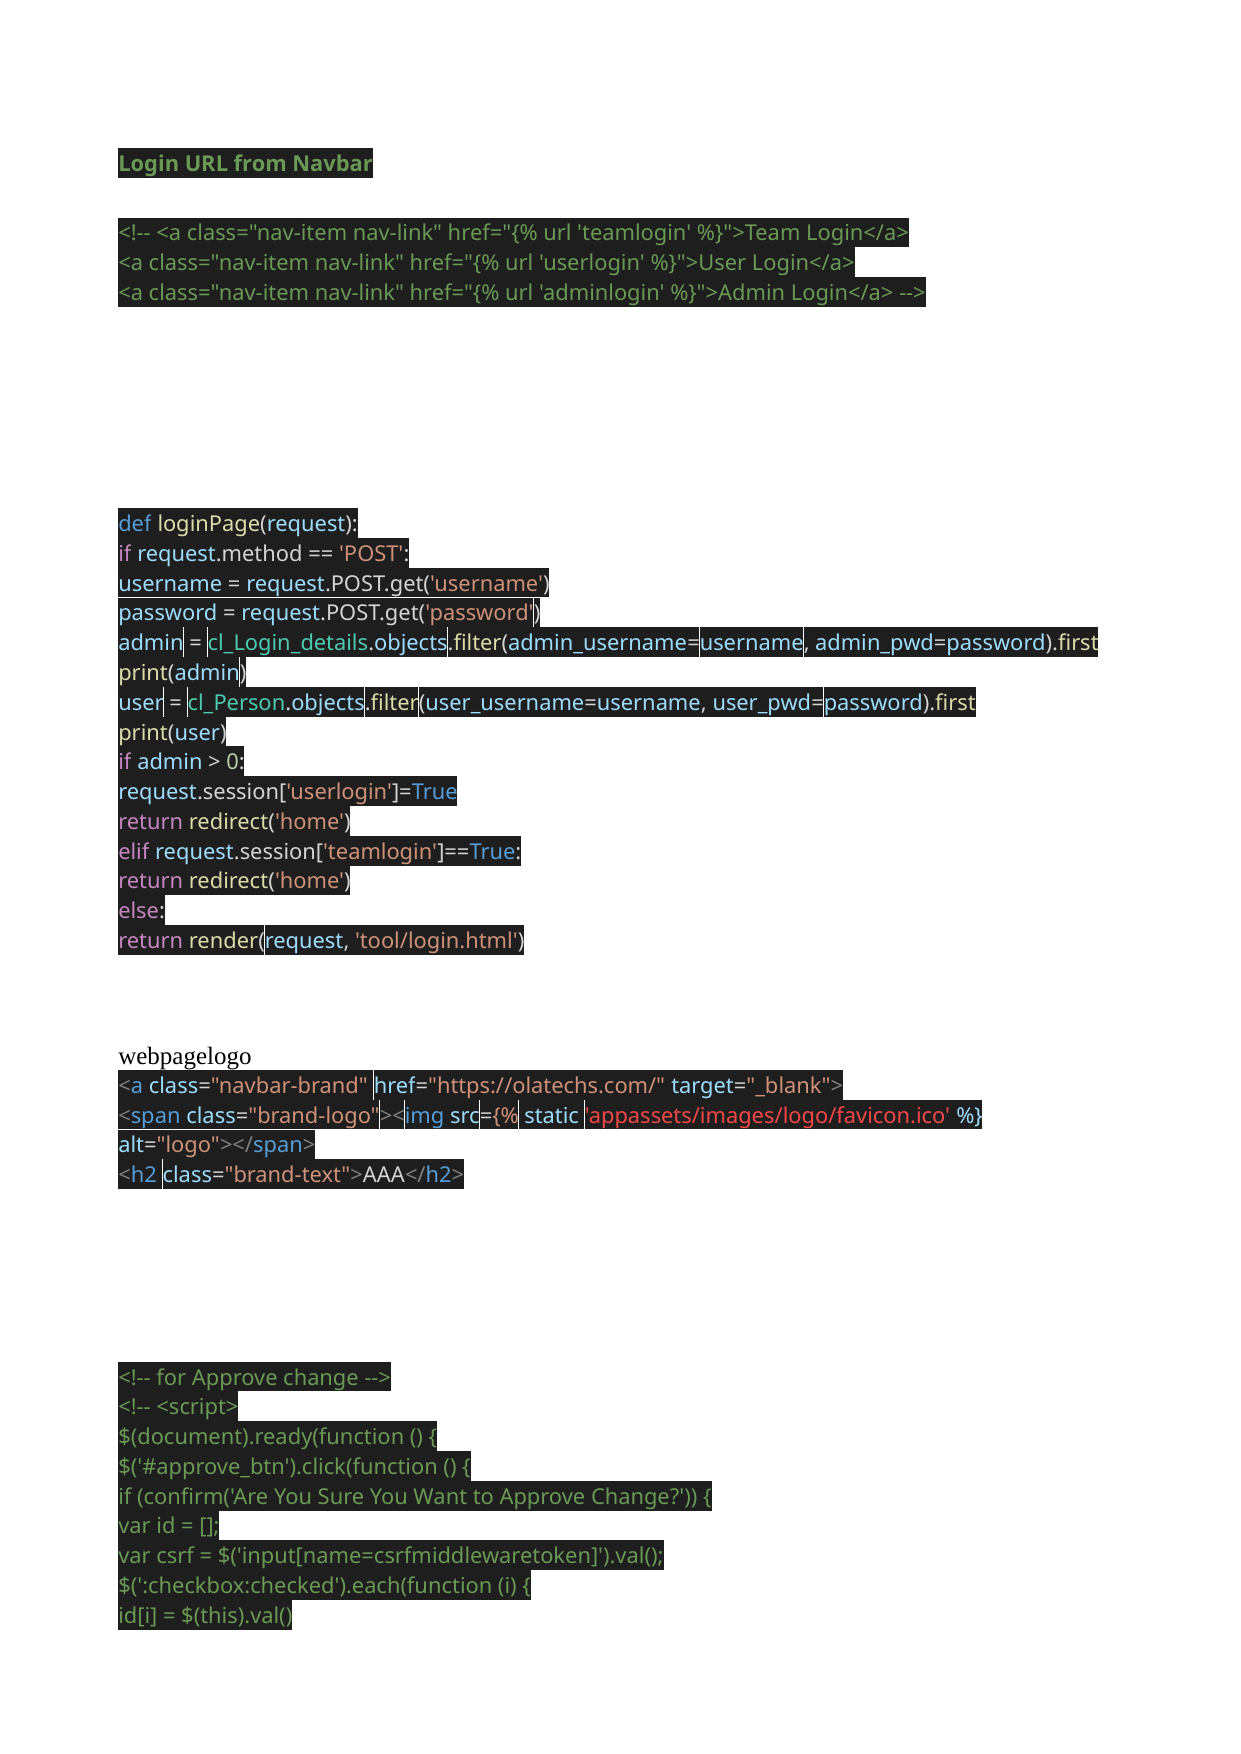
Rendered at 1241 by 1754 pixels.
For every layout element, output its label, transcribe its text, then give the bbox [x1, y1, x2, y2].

text def loginPage(request): [118, 508, 1122, 538]
text if (confirm('Are You Sure You Want to Approve Change?')) { [118, 1481, 1122, 1511]
text username = request.POST.get('username') [118, 568, 1122, 597]
text user = cl_Person.objects.filter(user_username=username, user_pwd=password).first [118, 687, 1122, 717]
text $('#approve_btn').click(function () { [118, 1451, 1122, 1481]
text <a class="nav-item nav-link" href="{% url 'userlogin' %}">User Login</a> [118, 247, 1122, 277]
text <!-- for Approve change --> [118, 1362, 1122, 1391]
text id[i] = $(this).val() [118, 1600, 1122, 1630]
text <a class="nav-item nav-link" href="{% url 'adminlogin' %}">Admin Login</a> --> [118, 277, 1122, 307]
text Login URL from Navbar [118, 148, 1122, 178]
text return redirect('home') [118, 866, 1122, 895]
text <!-- <script> [118, 1391, 1122, 1421]
text $(':checkbox:checked').each(function (i) { [118, 1570, 1122, 1600]
text return redirect('home') [118, 806, 1122, 836]
text $(document).ready(function () { [118, 1421, 1122, 1451]
text password = request.POST.get('password') [118, 597, 1122, 627]
text alt="logo"></span> [118, 1129, 1122, 1159]
text request.session['userlogin']=True [118, 776, 1122, 806]
text print(user) [118, 717, 1122, 746]
text else: [118, 895, 1122, 925]
text if admin > 0: [118, 746, 1122, 776]
text if request.method == 'POST': [118, 538, 1122, 568]
text <span class="brand-logo"><img src={% static 'appassets/images/logo/favicon.ico' %} [118, 1100, 1122, 1129]
text <h2 class="brand-text">AAA</h2> [118, 1159, 1122, 1189]
text return render(request, 'tool/login.html') [118, 925, 1122, 955]
text admin = cl_Login_details.objects.filter(admin_username=username, admin_pwd=password).first [118, 627, 1122, 657]
text print(admin) [118, 657, 1122, 687]
text elif request.session['teamlogin']==True: [118, 836, 1122, 866]
text <!-- <a class="nav-item nav-link" href="{% url 'teamlogin' %}">Team Login</a> [118, 217, 1122, 247]
text var csrf = $('input[name=csrfmiddlewaretoken]').val(); [118, 1540, 1122, 1570]
text var id = []; [118, 1511, 1122, 1540]
text <a class="navbar-brand" href="https://olatechs.com/" target="_blank"> [118, 1070, 1122, 1100]
text webpagelogo [118, 1041, 1122, 1070]
